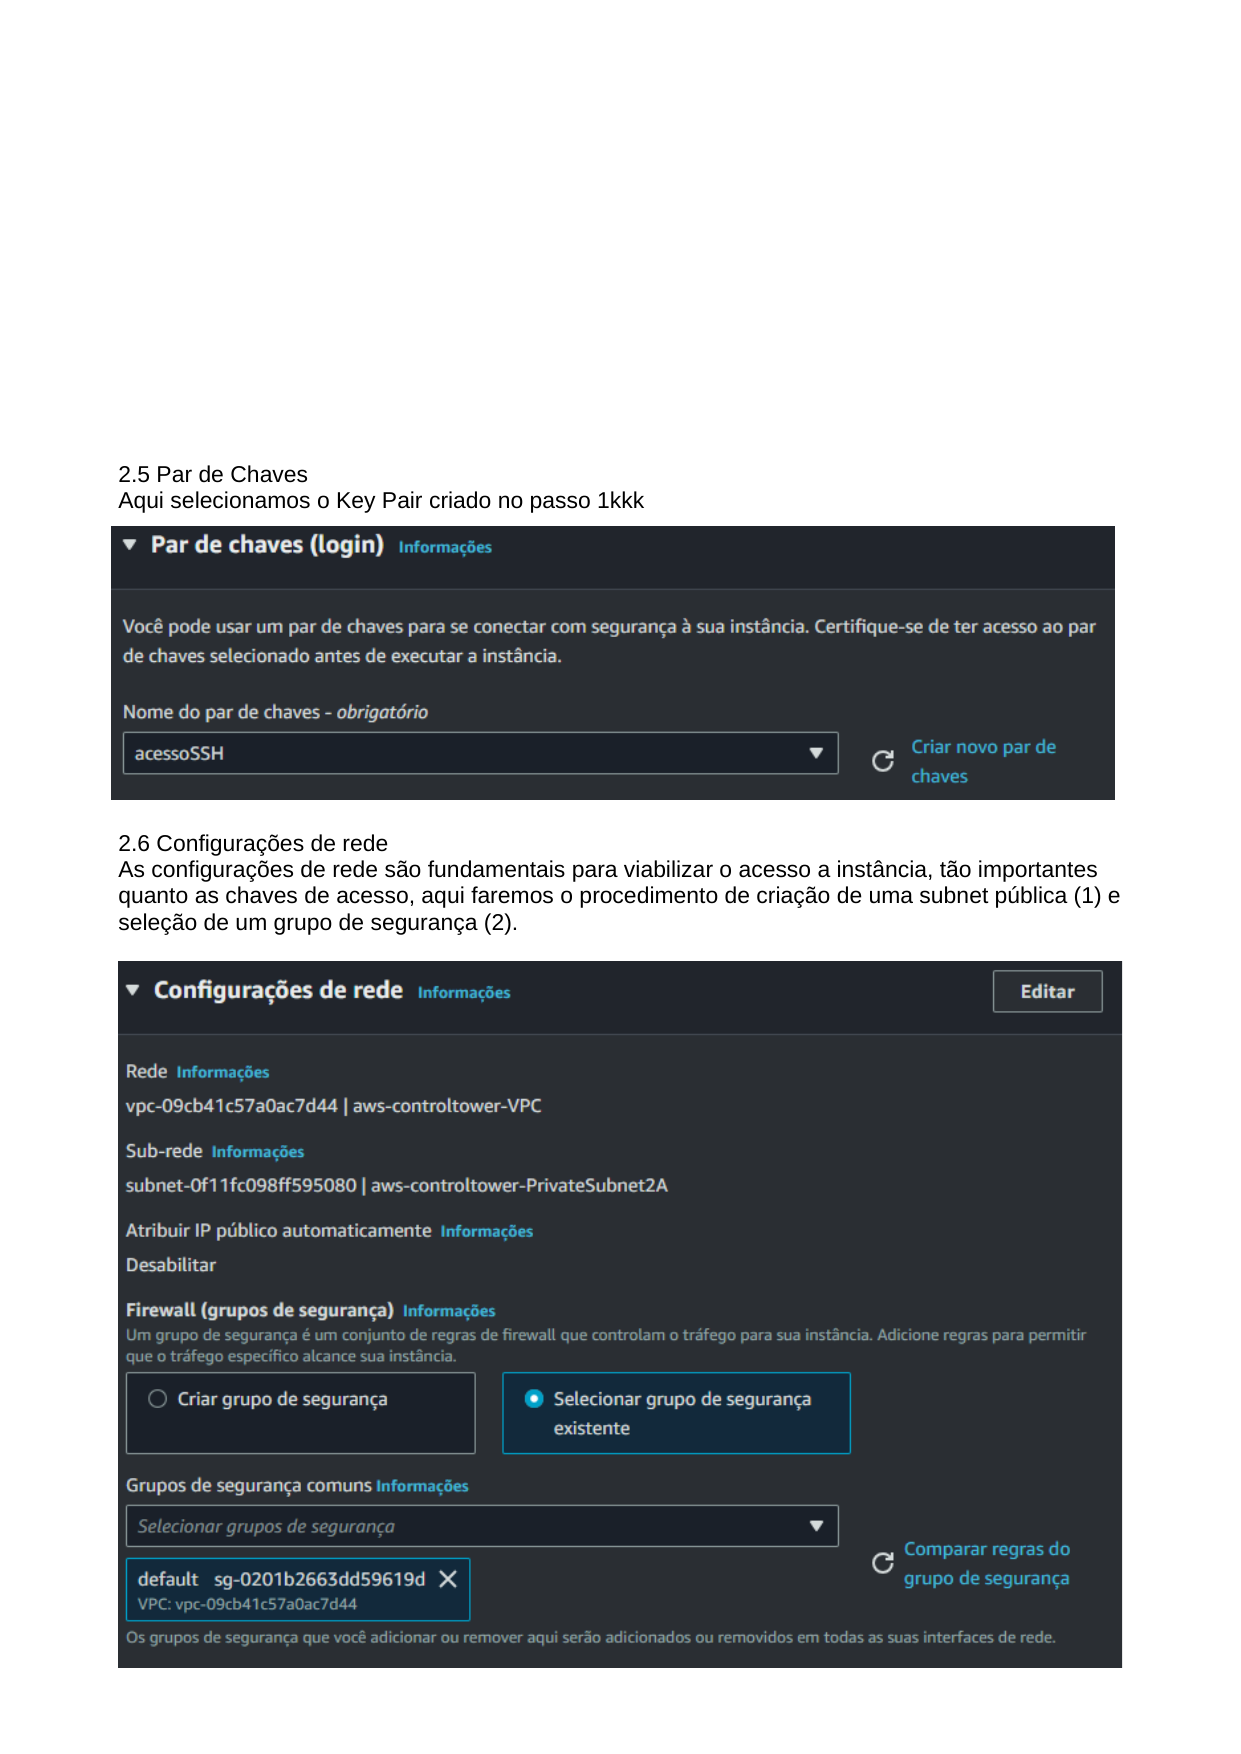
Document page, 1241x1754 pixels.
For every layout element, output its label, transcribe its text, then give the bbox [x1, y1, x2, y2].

text 2.5 Par de Chaves [118, 461, 1122, 487]
text Aqui selecionamos o Key Pair criado no passo 1kkk [118, 487, 1122, 513]
picture [111, 526, 1115, 800]
picture [118, 961, 1123, 1668]
text 2.6 Configurações de rede [118, 830, 1122, 856]
text As configurações de rede são fundamentais para viabilizar o acesso a instância, tão importantes quanto as chaves de acesso, aqui faremos o procedimento de criação de uma subnet pública (1) e seleção de um grupo de segurança (2). [118, 856, 1122, 935]
